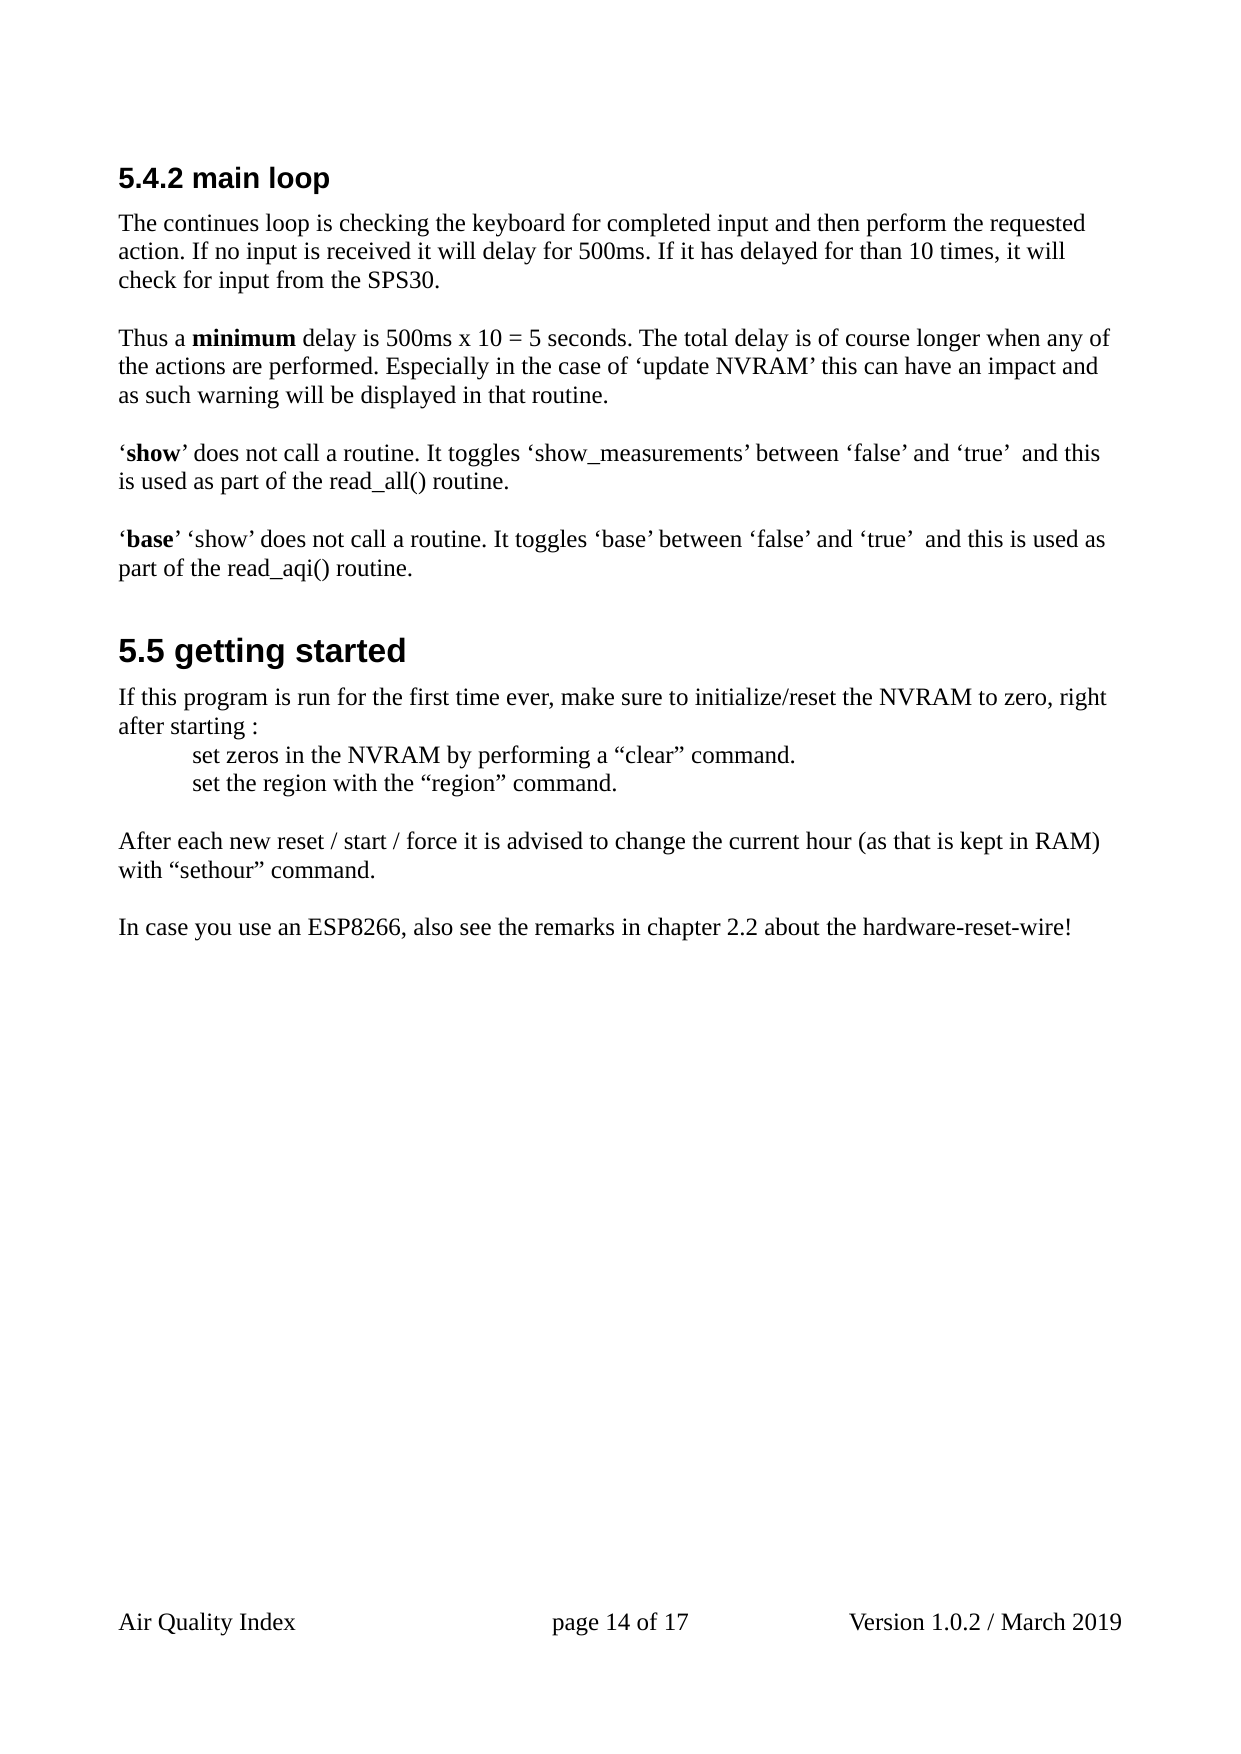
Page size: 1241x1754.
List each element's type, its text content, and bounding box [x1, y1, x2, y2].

text After each new reset / start / force it is advised to change the current hour (as that is kept in RAM) with “sethour” command. [118, 826, 1122, 883]
text set the region with the “region” command. [118, 768, 1122, 797]
text If this program is run for the first time ever, make sure to initialize/reset the NVRAM to zero, right after starting : [118, 682, 1122, 740]
text ‘base’ ‘show’ does not call a routine. It toggles ‘base’ between ‘false’ and ‘true’ and this is used as part of the read_aqi() routine. [118, 524, 1122, 581]
subtitle 5.4.2 main loop [118, 161, 1122, 195]
text The continues loop is checking the keyboard for completed input and then perform the requested action. If no input is received it will delay for 500ms. If it has delayed for than 10 times, it will check for input from the SPS30. [118, 208, 1122, 294]
text Thus a minimum delay is 500ms x 10 = 5 seconds. The total delay is of course longer when any of the actions are performed. Especially in the case of ‘update NVRAM’ this can have an impact and as such warning will be displayed in that routine. [118, 323, 1122, 409]
subtitle 5.5 getting started [118, 631, 1122, 670]
text In case you use an ESP8266, also see the remarks in chapter 2.2 about the hardware-reset-wire! [118, 912, 1122, 941]
text ‘show’ does not call a routine. It toggles ‘show_measurements’ between ‘false’ and ‘true’ and this is used as part of the read_all() routine. [118, 438, 1122, 495]
text set zeros in the NVRAM by performing a “clear” command. [118, 740, 1122, 768]
